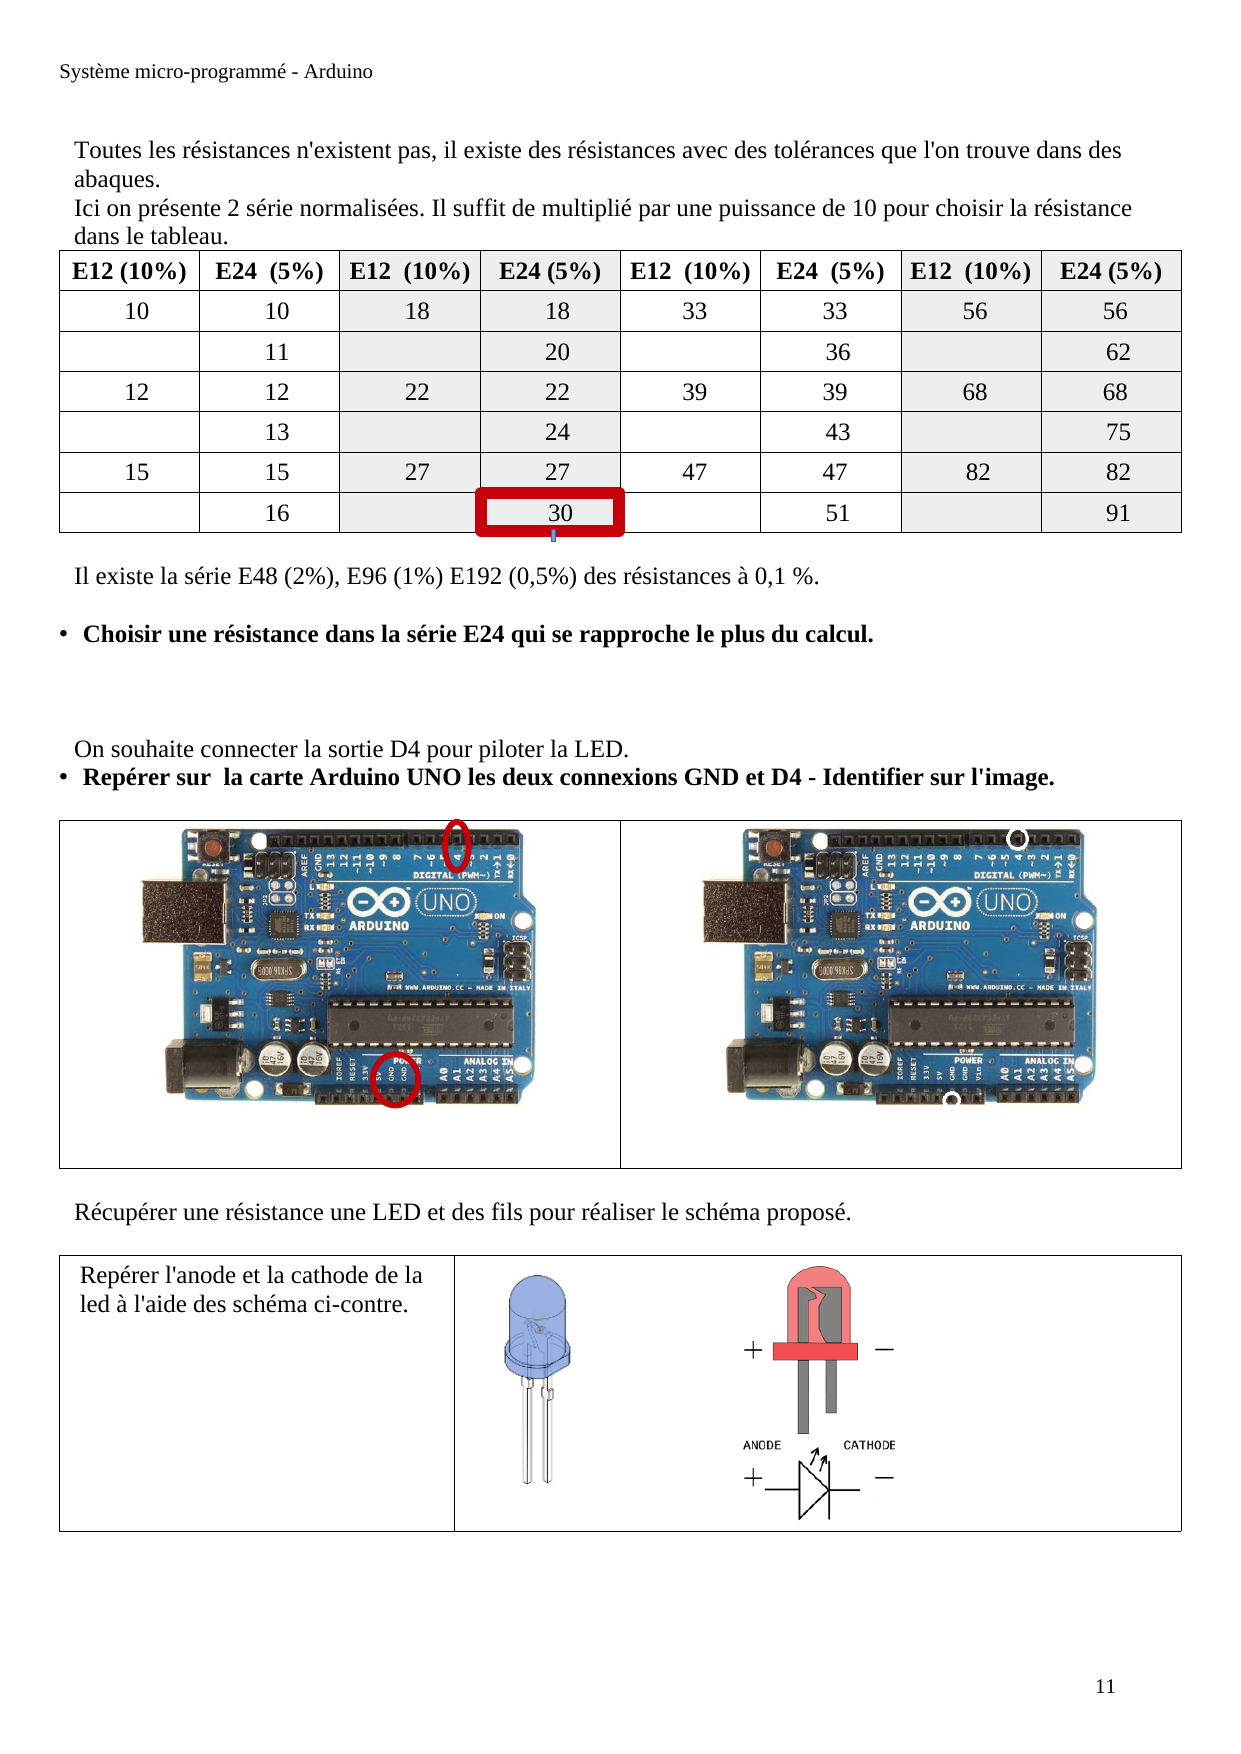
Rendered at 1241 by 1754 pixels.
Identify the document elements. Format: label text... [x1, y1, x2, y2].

table_cell [902, 332, 1041, 371]
picture [376, 1058, 415, 1102]
table_cell 30 [487, 499, 613, 525]
table_cell [340, 412, 480, 452]
table_cell [621, 412, 760, 452]
table_header Repérer l'anode et la cathode de la led à l'aide des schéma ci-contre. [60, 1256, 454, 1531]
table_header [455, 1256, 1181, 1531]
table_cell 20 [481, 332, 620, 371]
table_cell 33 [761, 291, 901, 331]
table_header E24 (5%) [761, 251, 901, 290]
table_cell 24 [481, 412, 620, 452]
table_header [621, 821, 1181, 1168]
table_header E12 (10%) [902, 251, 1041, 290]
table_cell 10 [200, 291, 339, 331]
table_cell 43 [761, 412, 901, 452]
text On souhaite connecter la sortie D4 pour piloter la LED. [74, 734, 1181, 762]
table_cell 12 [60, 372, 199, 411]
table_header E24 (5%) [481, 251, 620, 290]
list Repérer sur la carte Arduino UNO les deux connexions GND et D4 - Identifier sur l'image. [59, 762, 1181, 791]
table_cell 47 [621, 453, 760, 492]
table_cell 11 [200, 332, 339, 371]
table_cell 51 [761, 493, 901, 532]
table_cell 68 [1042, 372, 1181, 411]
table_cell 75 [1042, 412, 1181, 452]
table_header E12 (10%) [621, 251, 760, 290]
picture [498, 1273, 577, 1493]
table_cell 33 [621, 291, 760, 331]
table_cell 16 [200, 493, 339, 532]
table_header E12 (10%) [60, 251, 199, 290]
table_header [60, 821, 620, 1168]
picture [140, 825, 539, 1107]
list Choisir une résistance dans la série E24 qui se rapproche le plus du calcul. [59, 619, 1181, 647]
table_cell [340, 493, 475, 532]
table_cell [902, 493, 1041, 532]
picture [449, 826, 465, 867]
text Ici on présente 2 série normalisées. Il suffit de multiplié par une puissance de 10 pour choisir la résistance dans le tableau. [74, 193, 1181, 250]
table_cell [60, 332, 199, 371]
table_cell 13 [200, 412, 339, 452]
table_cell 22 [340, 372, 480, 411]
table_cell [60, 493, 199, 532]
table_cell 39 [621, 372, 760, 411]
table_header E24 (5%) [200, 251, 339, 290]
table_cell 15 [60, 453, 199, 492]
text Récupérer une résistance une LED et des fils pour réaliser le schéma proposé. [74, 1197, 1181, 1226]
table_cell 36 [761, 332, 901, 371]
picture [740, 1264, 895, 1521]
table_header E12 (10%) [340, 251, 480, 290]
table_cell 91 [1042, 493, 1181, 532]
table_cell 22 [481, 372, 620, 411]
table_cell [60, 412, 199, 452]
table_cell 15 [200, 453, 339, 492]
table_cell [625, 493, 760, 532]
table_cell 27 [481, 453, 620, 487]
table_cell 39 [761, 372, 901, 411]
text Toutes les résistances n'existent pas, il existe des résistances avec des tolérances que l'on trouve dans des abaques. [74, 135, 1181, 193]
table_header E24 (5%) [1042, 251, 1181, 290]
table_cell 27 [340, 453, 480, 492]
table_cell 12 [200, 372, 339, 411]
table_cell 82 [1042, 453, 1181, 492]
table_cell 62 [1042, 332, 1181, 371]
table_cell 18 [340, 291, 480, 331]
text Il existe la série E48 (2%), E96 (1%) E192 (0,5%) des résistances à 0,1 %. [74, 561, 1181, 590]
table_cell 47 [761, 453, 901, 492]
table_cell 68 [902, 372, 1041, 411]
picture [701, 825, 1100, 1110]
table_cell [902, 412, 1041, 452]
table_cell 18 [481, 291, 620, 331]
table_cell 10 [60, 291, 199, 331]
table_cell 56 [902, 291, 1041, 331]
table_cell [621, 332, 760, 371]
table_cell 56 [1042, 291, 1181, 331]
table_cell [340, 332, 480, 371]
table_cell 82 [902, 453, 1041, 492]
